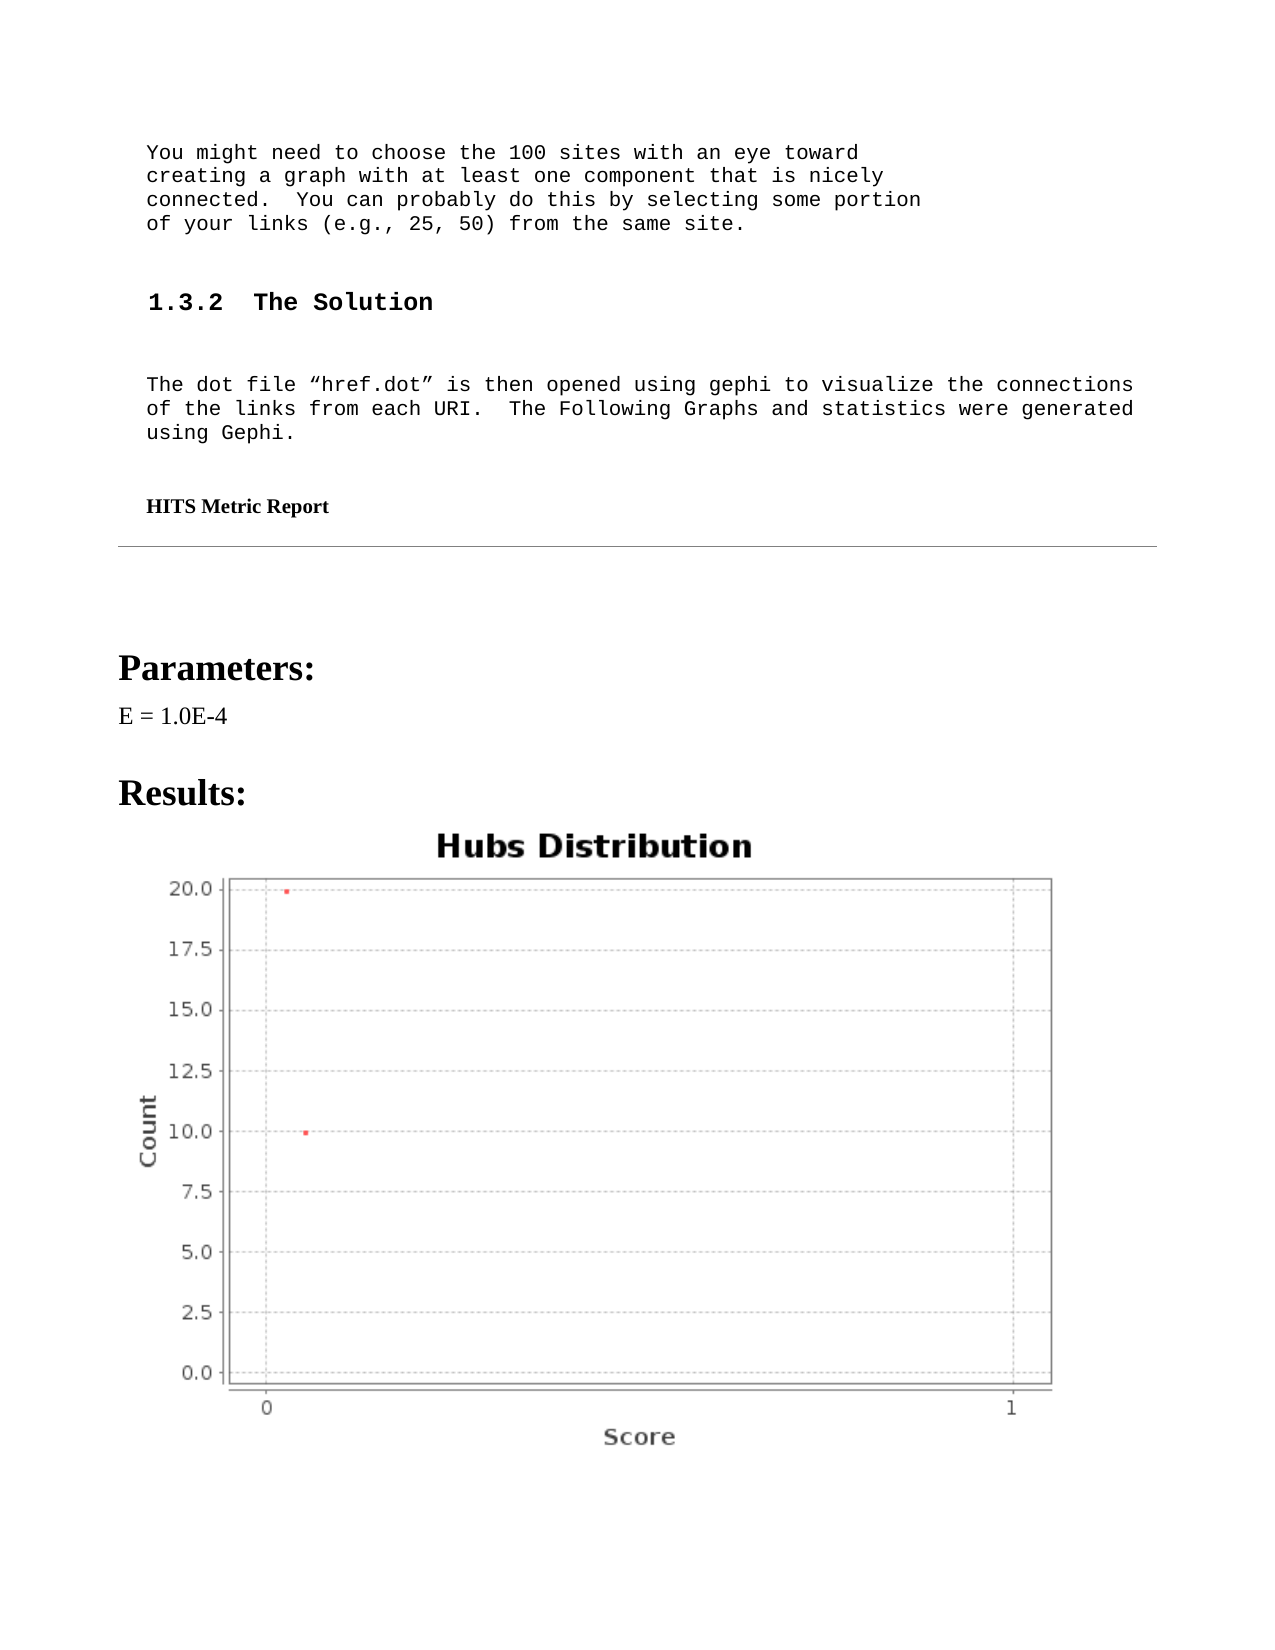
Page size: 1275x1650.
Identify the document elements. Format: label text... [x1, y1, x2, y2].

subtitle HITS Metric Report [146, 494, 1157, 518]
text The dot file “href.dot” is then opened using gephi to visualize the connections of the links from each URI. The Following Graphs and statistics were generated using Gephi. [146, 374, 1157, 445]
text of your links (e.g., 25, 50) from the same site. [146, 213, 1157, 236]
subtitle Parameters: [118, 645, 1157, 688]
text creating a graph with at least one component that is nicely [146, 165, 1157, 189]
text 1.3.2 The Solution [118, 289, 1157, 318]
text connected. You can probably do this by selecting some portion [146, 189, 1157, 213]
text You might need to choose the 100 sites with an eye toward [146, 142, 1157, 165]
subtitle Results: [118, 771, 1157, 814]
picture [118, 826, 1070, 1461]
text Ε = 1.0E-4 [118, 701, 1157, 729]
